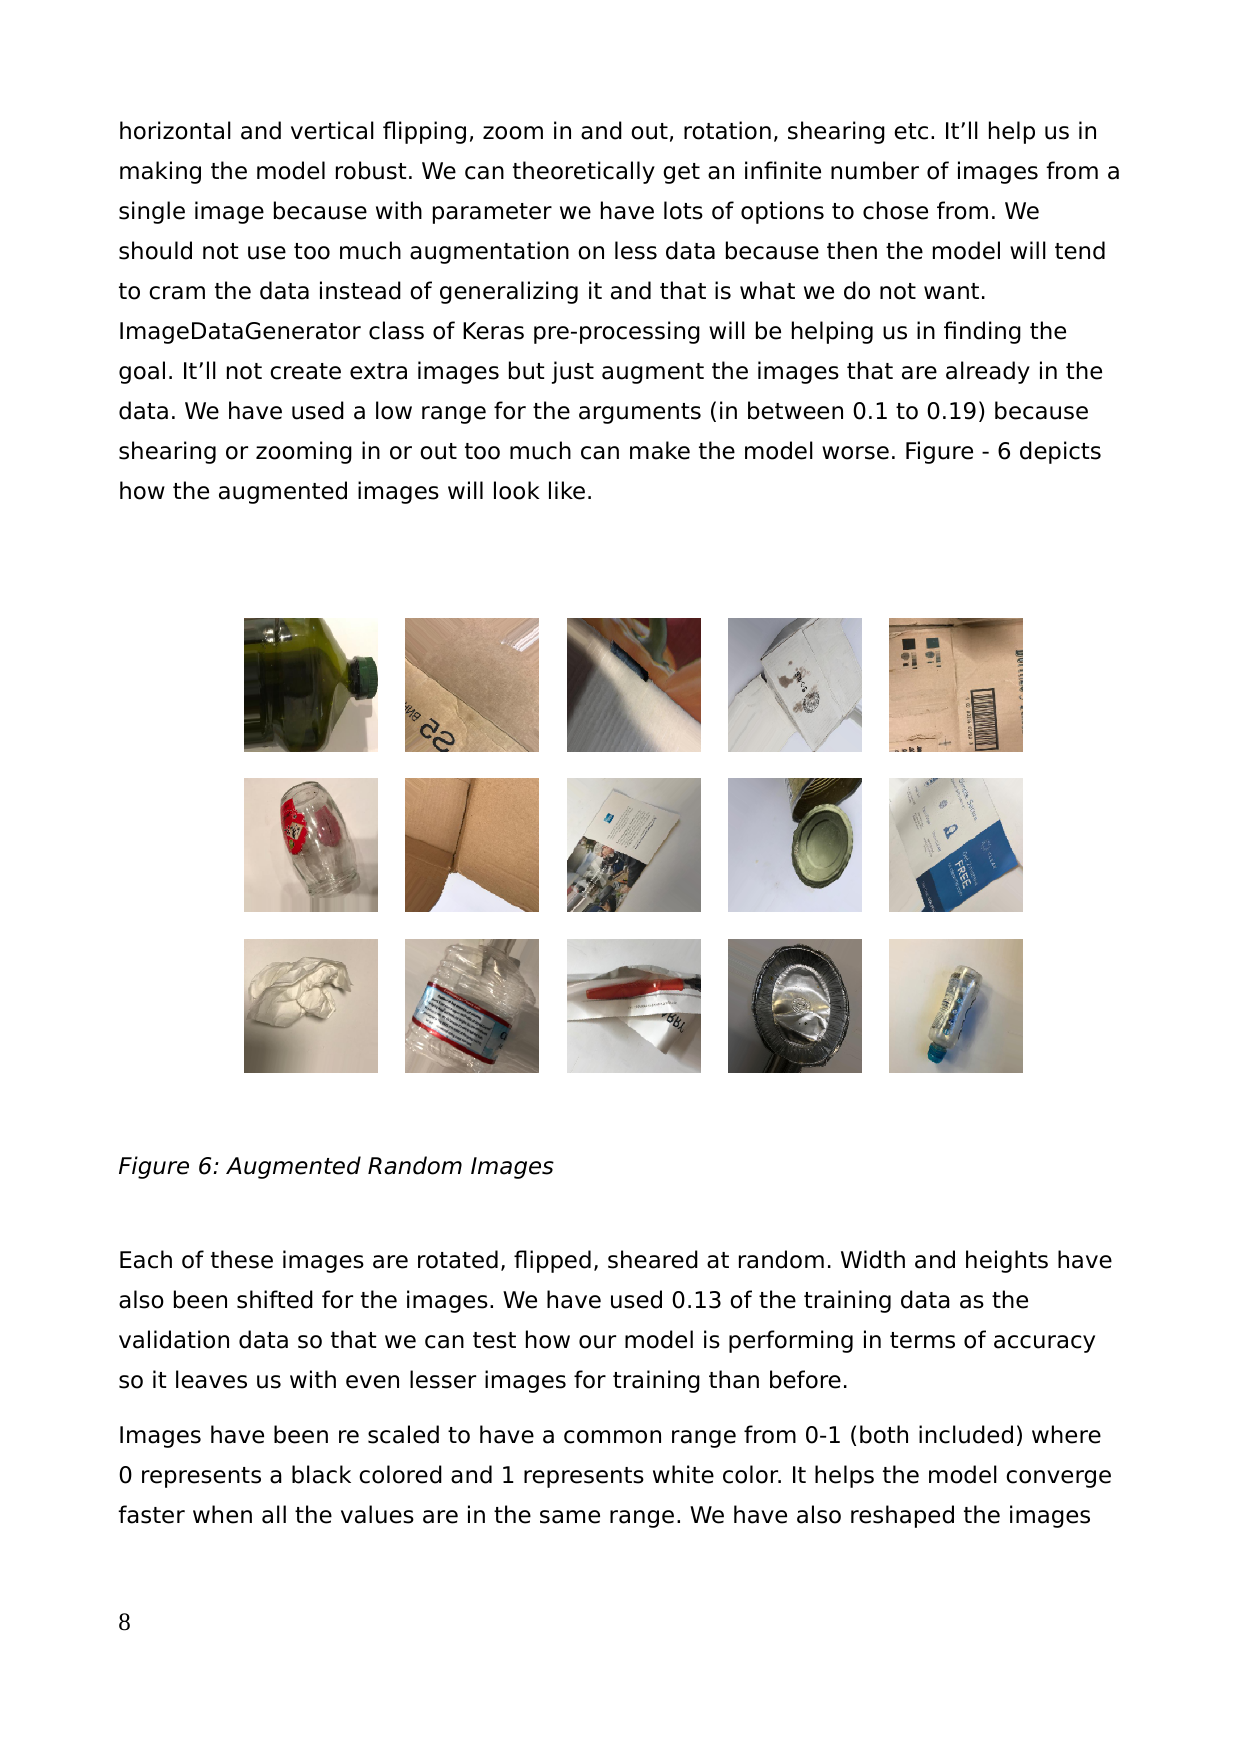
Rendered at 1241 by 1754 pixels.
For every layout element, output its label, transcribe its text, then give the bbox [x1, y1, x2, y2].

text Images have been re scaled to have a common range from 0-1 (both included) where 0 represents a black colored and 1 represents white color. It helps the model converge faster when all the values are in the same range. We have also reshaped the images [118, 1422, 1122, 1529]
text horizontal and vertical flipping, zoom in and out, rotation, shearing etc. It’ll help us in making the model robust. We can theoretically get an infinite number of images from a single image because with parameter we have lots of options to chose from. We should not use too much augmentation on less data because then the model will tend to cram the data instead of generalizing it and that is what we do not want. ImageDataGenerator class of Keras pre-processing will be helping us in finding the goal. It’ll not create extra images but just augment the images that are already in the data. We have used a low range for the arguments (in between 0.1 to 0.19) because shearing or zooming in or out too much can make the model worse. Figure - 6 depicts how the augmented images will look like. [118, 118, 1122, 505]
text Figure 6: Augmented Random Images [118, 1148, 1122, 1179]
picture [118, 545, 1123, 1148]
text Each of these images are rotated, flipped, sheared at random. Width and heights have also been shifted for the images. We have used 0.13 of the training data as the validation data so that we can test how our model is performing in terms of accuracy so it leaves us with even lesser images for training than before. [118, 1247, 1122, 1394]
